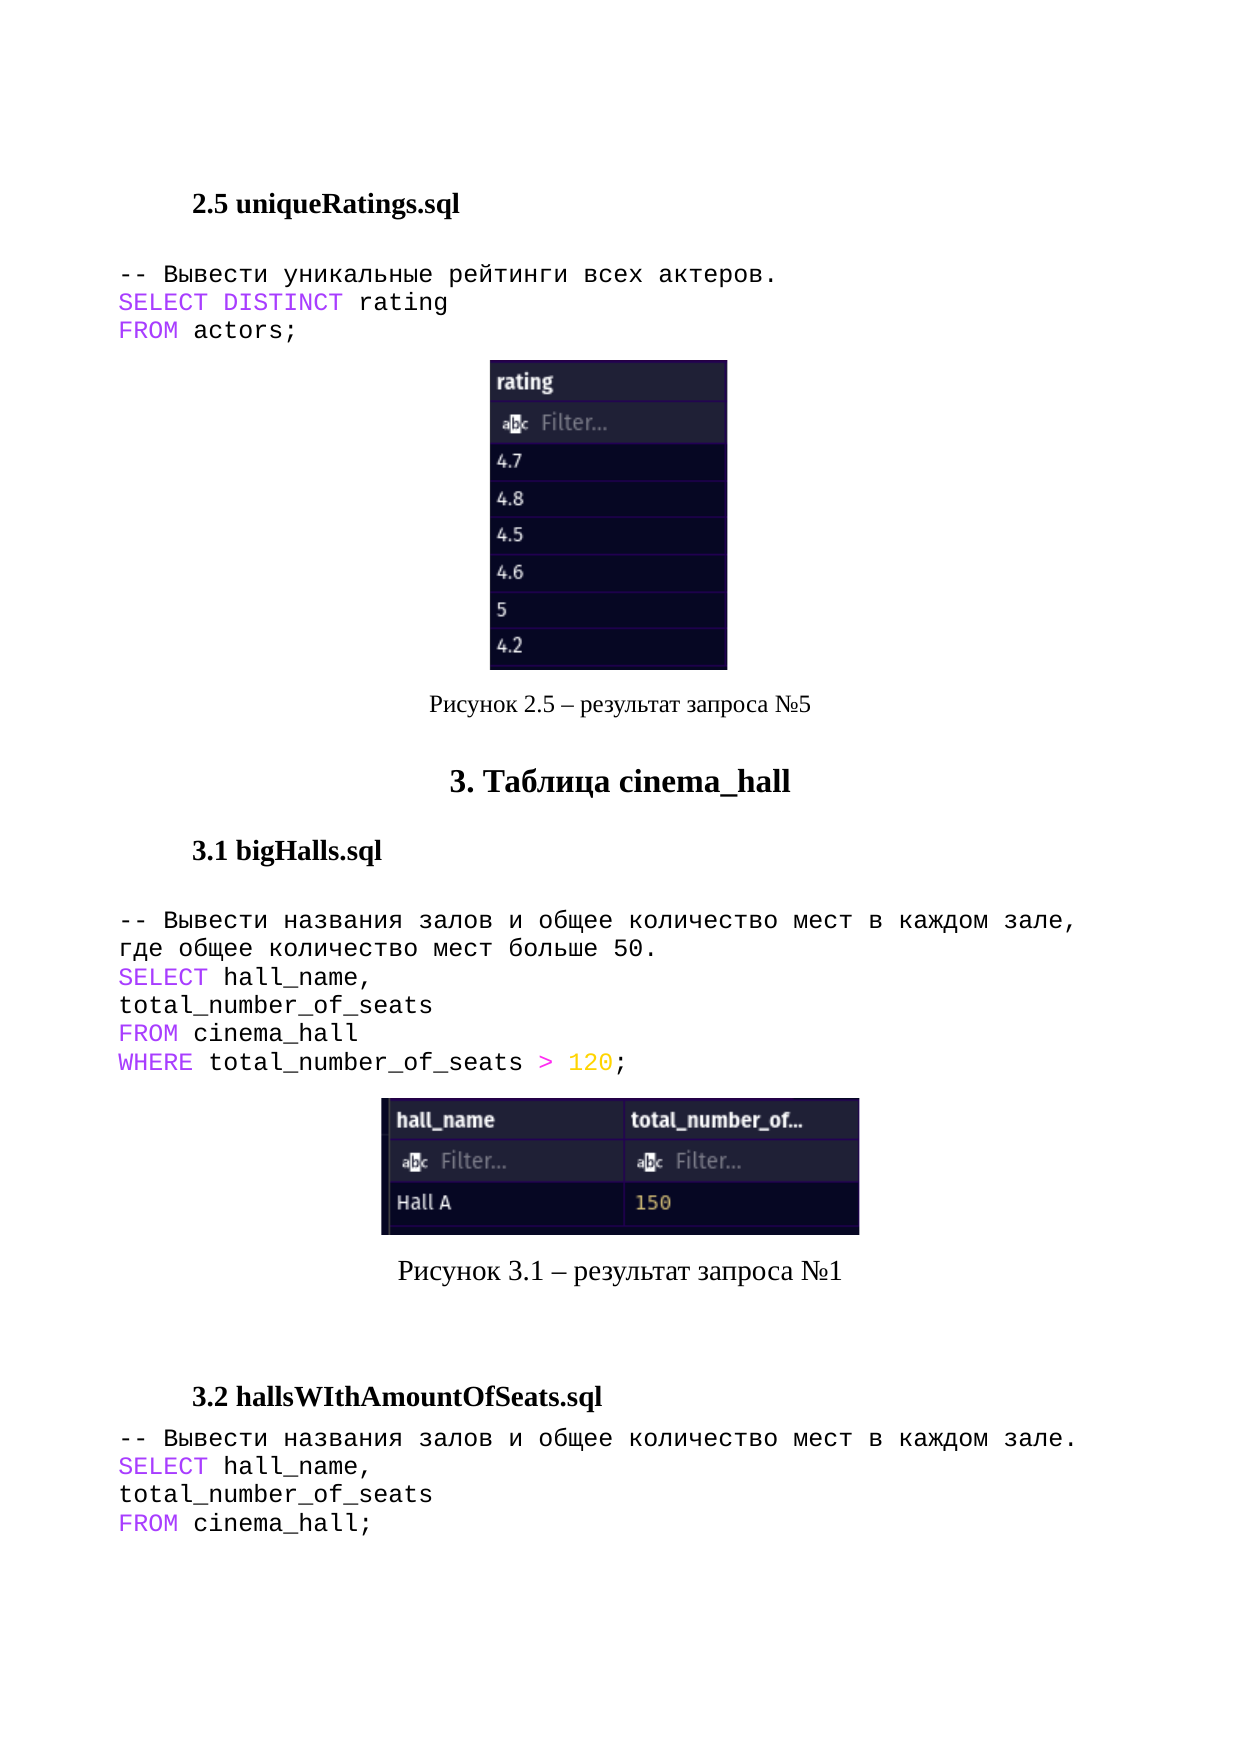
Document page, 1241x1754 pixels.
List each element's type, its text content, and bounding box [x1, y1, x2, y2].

picture [381, 1098, 860, 1235]
text SELECT hall_name, [118, 1454, 1122, 1482]
subtitle 2.5 uniqueRatings.sql [118, 187, 1122, 220]
text -- Вывести названия залов и общее количество мест в каждом зале. [118, 1425, 1122, 1454]
subtitle 3.2 hallsWIthAmountOfSeats.sql [118, 1379, 1122, 1413]
subtitle 3. Таблица cinema_hall [118, 761, 1122, 799]
text FROM actors; [118, 318, 1122, 346]
subtitle 3.1 bigHalls.sql [118, 833, 1122, 866]
text SELECT DISTINCT rating [118, 290, 1122, 318]
text Рисунок 2.5 – результат запроса №5 [118, 689, 1122, 717]
text WHERE total_number_of_seats > 120; [118, 1049, 1122, 1078]
text total_number_of_seats [118, 993, 1122, 1021]
text SELECT hall_name, [118, 964, 1122, 993]
text Рисунок 3.1 – результат запроса №1 [118, 1253, 1122, 1287]
text FROM cinema_hall [118, 1021, 1122, 1049]
picture [489, 360, 728, 670]
text -- Вывести названия залов и общее количество мест в каждом зале, где общее количество мест больше 50. [118, 908, 1122, 964]
text total_number_of_seats [118, 1482, 1122, 1510]
text FROM cinema_hall; [118, 1510, 1122, 1539]
text -- Вывести уникальные рейтинги всех актеров. [118, 261, 1122, 290]
